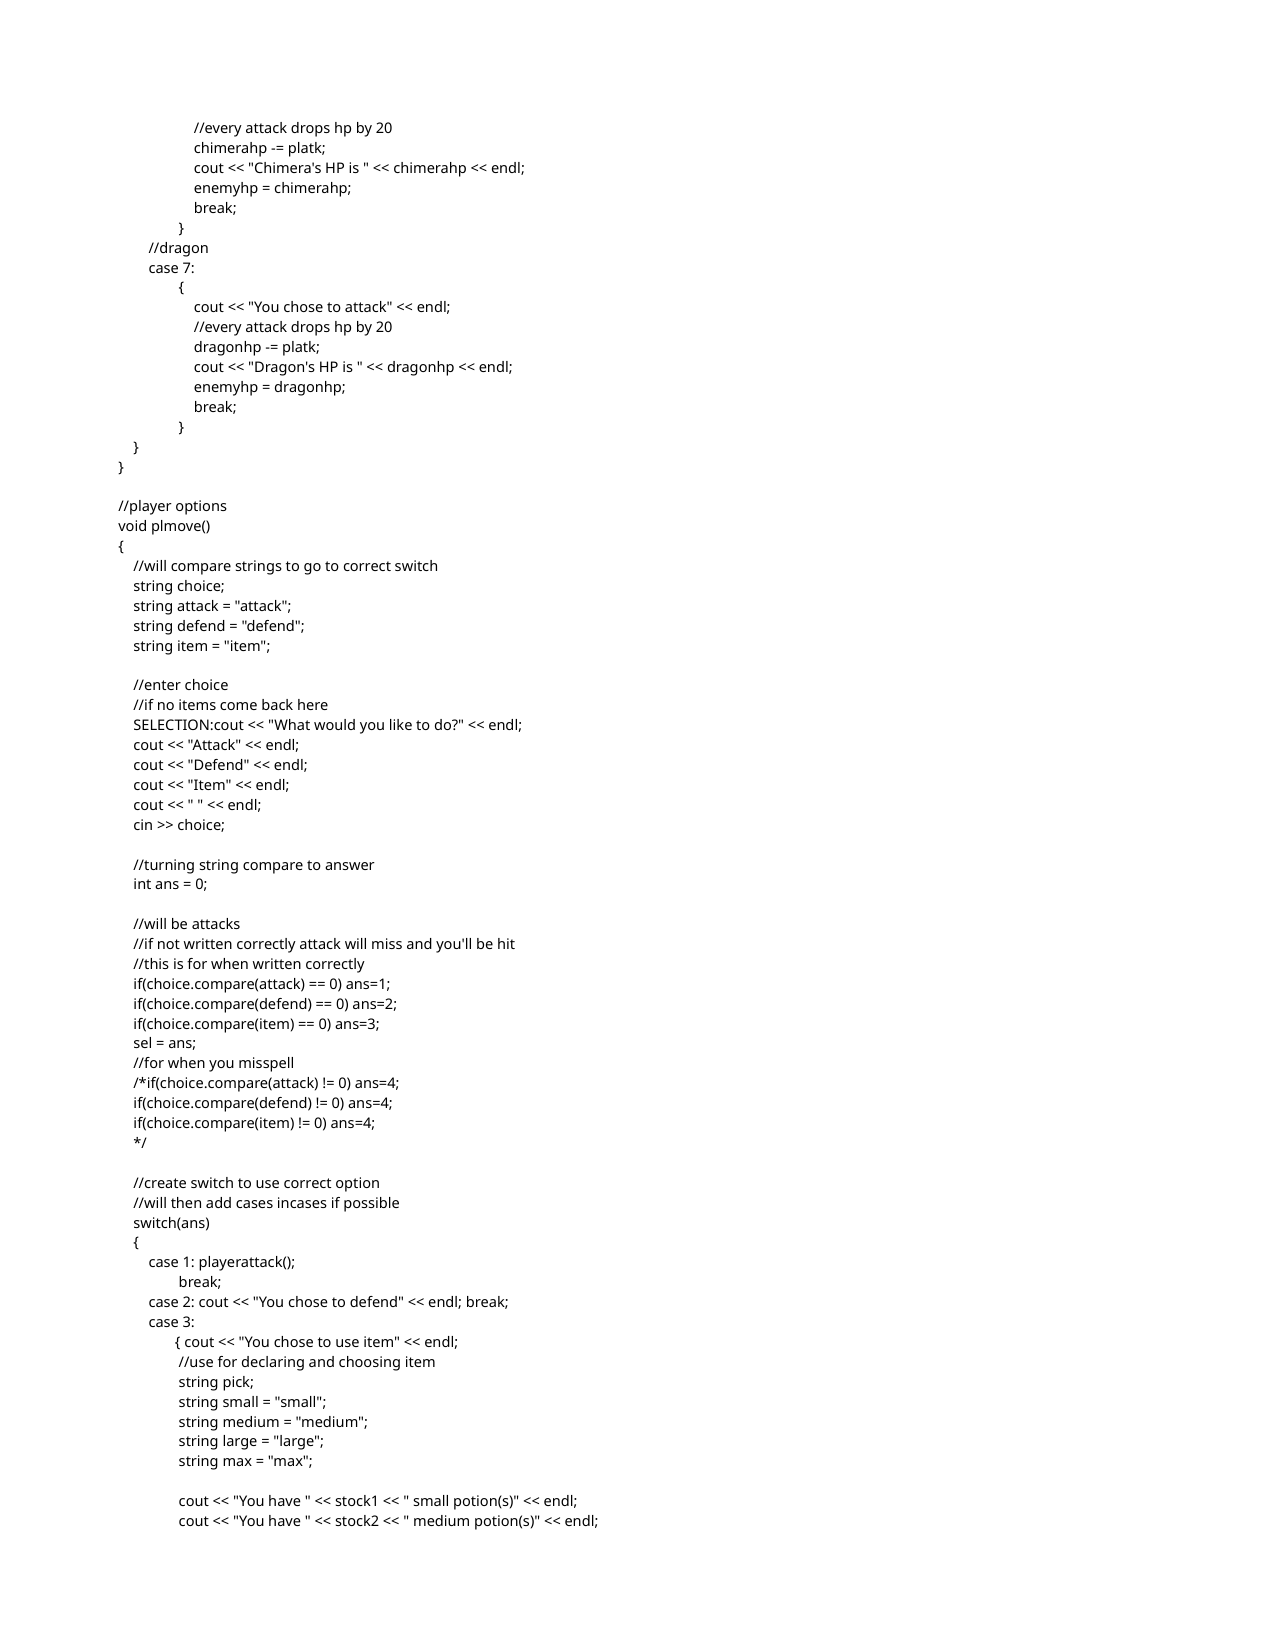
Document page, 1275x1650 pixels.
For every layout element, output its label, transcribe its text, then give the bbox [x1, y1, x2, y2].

text cout << " " << endl; [118, 794, 1157, 814]
text //dragon [118, 237, 1157, 257]
text //every attack drops hp by 20 [118, 118, 1157, 138]
text //every attack drops hp by 20 [118, 317, 1157, 337]
text void plmove() [118, 516, 1157, 536]
text case 7: [118, 257, 1157, 277]
text string pick; [118, 1372, 1157, 1391]
text break; [118, 1272, 1157, 1292]
text //turning string compare to answer [118, 854, 1157, 874]
text */ [118, 1133, 1157, 1153]
text { [118, 536, 1157, 556]
text string large = "large"; [118, 1431, 1157, 1451]
text string defend = "defend"; [118, 616, 1157, 635]
text cout << "Defend" << endl; [118, 755, 1157, 775]
text } [118, 218, 1157, 237]
text //will compare strings to go to correct switch [118, 556, 1157, 576]
text //this is for when written correctly [118, 954, 1157, 974]
text { [118, 1232, 1157, 1252]
text cout << "You have " << stock1 << " small potion(s)" << endl; [118, 1491, 1157, 1511]
text SELECTION:cout << "What would you like to do?" << endl; [118, 715, 1157, 735]
text enemyhp = dragonhp; [118, 377, 1157, 397]
text cout << "Chimera's HP is " << chimerahp << endl; [118, 158, 1157, 178]
text { [118, 277, 1157, 297]
text string item = "item"; [118, 635, 1157, 655]
text //player options [118, 496, 1157, 516]
text string attack = "attack"; [118, 596, 1157, 616]
text //for when you misspell [118, 1053, 1157, 1073]
text cout << "You chose to attack" << endl; [118, 297, 1157, 317]
text if(choice.compare(item) != 0) ans=4; [118, 1113, 1157, 1133]
text cout << "Dragon's HP is " << dragonhp << endl; [118, 357, 1157, 377]
text if(choice.compare(defend) != 0) ans=4; [118, 1093, 1157, 1113]
text case 3: [118, 1312, 1157, 1332]
text cin >> choice; [118, 814, 1157, 834]
text //create switch to use correct option [118, 1173, 1157, 1192]
text break; [118, 198, 1157, 218]
text case 2: cout << "You chose to defend" << endl; break; [118, 1292, 1157, 1312]
text cout << "Item" << endl; [118, 775, 1157, 794]
text cout << "Attack" << endl; [118, 735, 1157, 755]
text } [118, 417, 1157, 436]
text /*if(choice.compare(attack) != 0) ans=4; [118, 1073, 1157, 1093]
text { cout << "You chose to use item" << endl; [118, 1332, 1157, 1352]
text switch(ans) [118, 1212, 1157, 1232]
text string max = "max"; [118, 1451, 1157, 1471]
text //will then add cases incases if possible [118, 1192, 1157, 1212]
text string choice; [118, 576, 1157, 596]
text //if not written correctly attack will miss and you'll be hit [118, 934, 1157, 954]
text break; [118, 397, 1157, 417]
text } [118, 456, 1157, 476]
text dragonhp -= platk; [118, 337, 1157, 357]
text if(choice.compare(defend) == 0) ans=2; [118, 993, 1157, 1013]
text sel = ans; [118, 1033, 1157, 1053]
text //enter choice [118, 675, 1157, 695]
text int ans = 0; [118, 874, 1157, 894]
text case 1: playerattack(); [118, 1252, 1157, 1272]
text chimerahp -= platk; [118, 138, 1157, 158]
text string medium = "medium"; [118, 1411, 1157, 1431]
text cout << "You have " << stock2 << " medium potion(s)" << endl; [118, 1511, 1157, 1531]
text //will be attacks [118, 914, 1157, 934]
text //use for declaring and choosing item [118, 1352, 1157, 1372]
text string small = "small"; [118, 1391, 1157, 1411]
text if(choice.compare(item) == 0) ans=3; [118, 1013, 1157, 1033]
text enemyhp = chimerahp; [118, 178, 1157, 198]
text if(choice.compare(attack) == 0) ans=1; [118, 974, 1157, 993]
text } [118, 436, 1157, 456]
text //if no items come back here [118, 695, 1157, 715]
